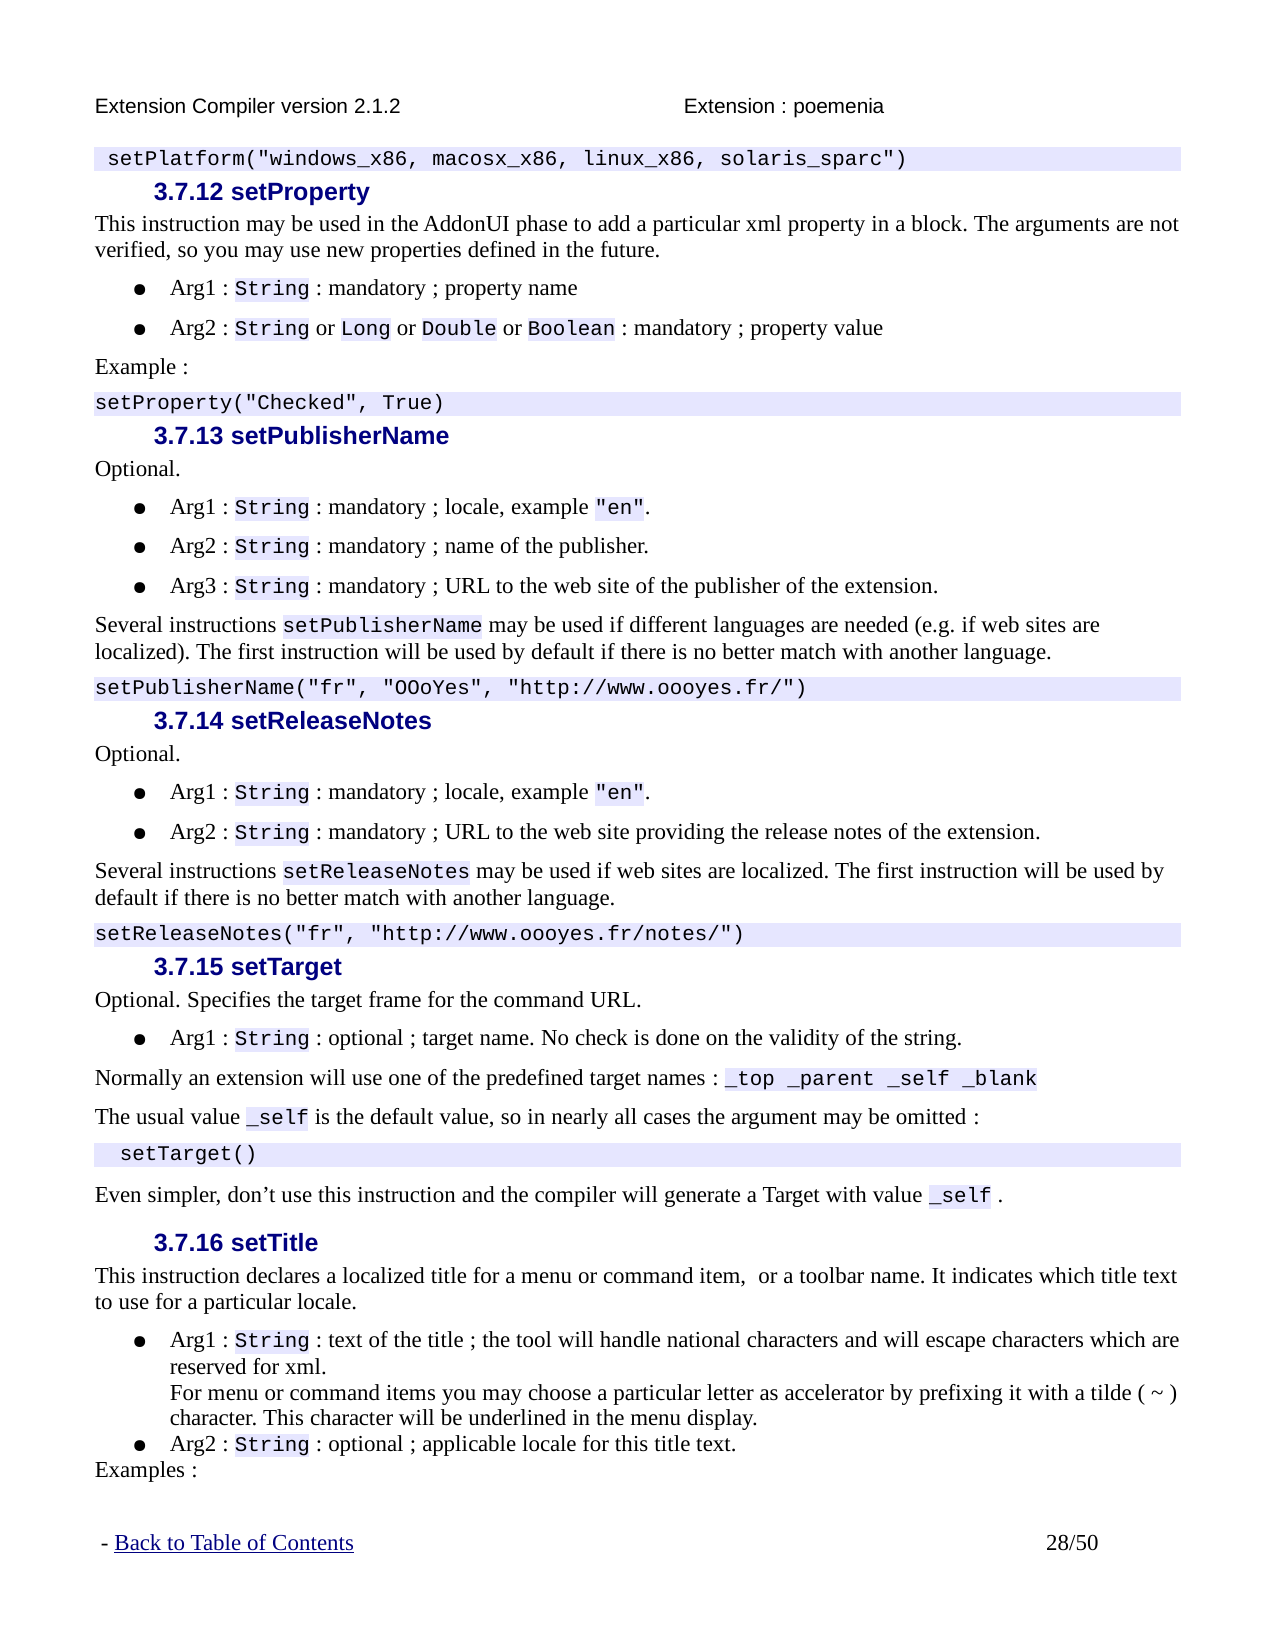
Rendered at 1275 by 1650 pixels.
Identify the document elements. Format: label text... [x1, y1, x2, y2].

text Several instructions setPublisherName may be used if different languages are needed (e.g. if web sites are localized). The first instruction will be used by default if there is no better match with another language. [94, 612, 1181, 665]
subtitle setTarget [153, 953, 1181, 981]
text Optional. [94, 456, 1181, 481]
list Arg1 : String : mandatory ; locale, example "en". [132, 494, 1181, 521]
text Examples : [94, 1457, 1181, 1483]
subtitle setPublisherName [153, 422, 1181, 450]
subtitle setReleaseNotes [153, 707, 1181, 735]
list Arg1 : String : mandatory ; property name [132, 275, 1181, 302]
list Arg1 : String : optional ; target name. No check is done on the validity of the string. [132, 1025, 1181, 1052]
text Optional. [94, 741, 1181, 767]
list Arg2 : String : mandatory ; name of the publisher. [132, 533, 1181, 560]
text setTarget() [94, 1143, 1181, 1167]
list Arg2 : String or Long or Double or Boolean : mandatory ; property value [132, 314, 1181, 341]
text Even simpler, don’t use this instruction and the compiler will generate a Target with value _self . [94, 1182, 1181, 1209]
text setPlatform("windows_x86, macosx_x86, linux_x86, solaris_sparc") [94, 147, 1181, 171]
list Arg3 : String : mandatory ; URL to the web site of the publisher of the extension. [132, 573, 1181, 600]
text Several instructions setReleaseNotes may be used if web sites are localized. The first instruction will be used by default if there is no better match with another language. [94, 858, 1181, 911]
text setPublisherName("fr", "OOoYes", "http://www.oooyes.fr/") [94, 677, 1181, 701]
text setReleaseNotes("fr", "http://www.oooyes.fr/notes/") [94, 923, 1181, 947]
text This instruction declares a localized title for a menu or command item, or a toolbar name. It indicates which title text to use for a particular locale. [94, 1263, 1181, 1314]
text The usual value _self is the default value, so in nearly all cases the argument may be omitted : [94, 1104, 1181, 1131]
text Optional. Specifies the target frame for the command URL. [94, 987, 1181, 1012]
subtitle setProperty [153, 177, 1181, 205]
list Arg2 : String : mandatory ; URL to the web site providing the release notes of the extension. [132, 818, 1181, 846]
list Arg1 : String : text of the title ; the tool will handle national characters and will escape characters which are reserved for xml. For menu or command items you may choose a particular letter as accelerator by prefixing it with a tilde ( ~ ) character. This character will be underlined in the menu display. [132, 1327, 1181, 1430]
text setProperty("Checked", True) [94, 392, 1181, 416]
list Arg2 : String : optional ; applicable locale for this title text. [132, 1430, 1181, 1457]
text Example : [94, 354, 1181, 379]
text Normally an extension will use one of the predefined target names : _top _parent _self _blank [94, 1064, 1181, 1091]
text This instruction may be used in the AddonUI phase to add a particular xml property in a block. The arguments are not verified, so you may use new properties defined in the future. [94, 211, 1181, 262]
list Arg1 : String : mandatory ; locale, example "en". [132, 779, 1181, 806]
subtitle setTitle [153, 1229, 1181, 1257]
